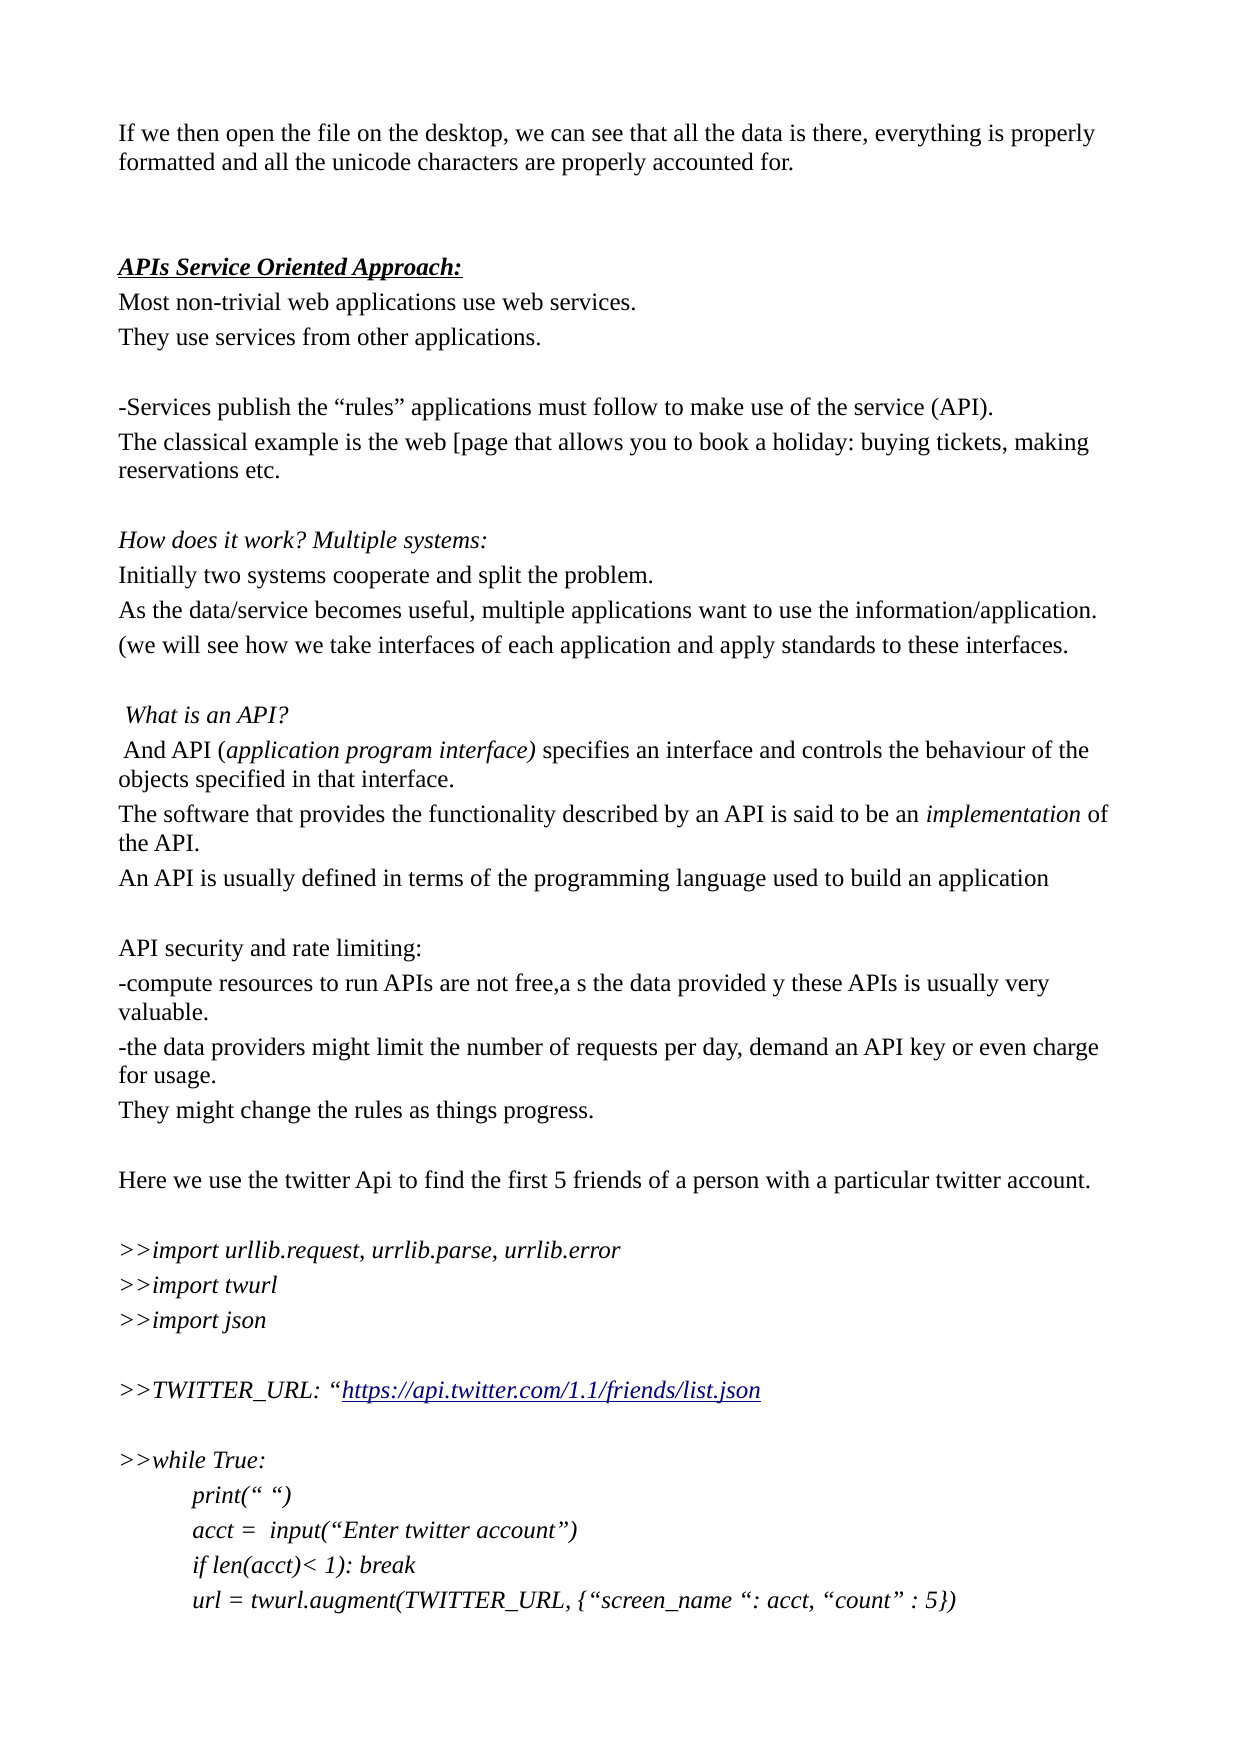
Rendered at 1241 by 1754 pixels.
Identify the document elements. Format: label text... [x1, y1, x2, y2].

text if len(acct)< 1): break [118, 1551, 1122, 1579]
text The software that provides the functionality described by an API is said to be an implementation of the API. [118, 799, 1122, 857]
text >>import json [118, 1306, 1122, 1334]
text >>import twurl [118, 1271, 1122, 1299]
text Most non-trivial web applications use web services. [118, 287, 1122, 316]
text Initially two systems cooperate and split the problem. [118, 561, 1122, 589]
text (we will see how we take interfaces of each application and apply standards to these interfaces. [118, 631, 1122, 659]
text The classical example is the web [page that allows you to book a holiday: buying tickets, making reservations etc. [118, 427, 1122, 484]
text As the data/service becomes useful, multiple applications want to use the information/application. [118, 596, 1122, 624]
text >>import urllib.request, urrlib.parse, urrlib.error [118, 1236, 1122, 1264]
text API security and rate limiting: [118, 933, 1122, 962]
text Here we use the twitter Api to find the first 5 friends of a person with a particular twitter account. [118, 1166, 1122, 1194]
text They might change the rules as things progress. [118, 1096, 1122, 1124]
text They use services from other applications. [118, 322, 1122, 351]
text -Services publish the “rules” applications must follow to make use of the service (API). [118, 392, 1122, 421]
text What is an API? [118, 701, 1122, 729]
text -compute resources to run APIs are not free,a s the data provided y these APIs is usually very valuable. [118, 968, 1122, 1026]
text If we then open the file on the desktop, we can see that all the data is there, everything is properly formatted and all the unicode characters are properly accounted for. [118, 118, 1122, 176]
text >>TWITTER_URL: “https://api.twitter.com/1.1/friends/list.json [118, 1376, 1122, 1404]
text >>while True: [118, 1446, 1122, 1474]
text And API (application program interface) specifies an interface and controls the behaviour of the objects specified in that interface. [118, 736, 1122, 793]
text APIs Service Oriented Approach: [118, 252, 1122, 281]
text -the data providers might limit the number of requests per day, demand an API key or even charge for usage. [118, 1032, 1122, 1089]
text An API is usually defined in terms of the programming language used to build an application [118, 863, 1122, 892]
text acct = input(“Enter twitter account”) [118, 1516, 1122, 1544]
text How does it work? Multiple systems: [118, 526, 1122, 554]
text url = twurl.augment(TWITTER_URL, {“screen_name “: acct, “count” : 5}) [118, 1586, 1122, 1614]
text print(“ “) [118, 1481, 1122, 1509]
